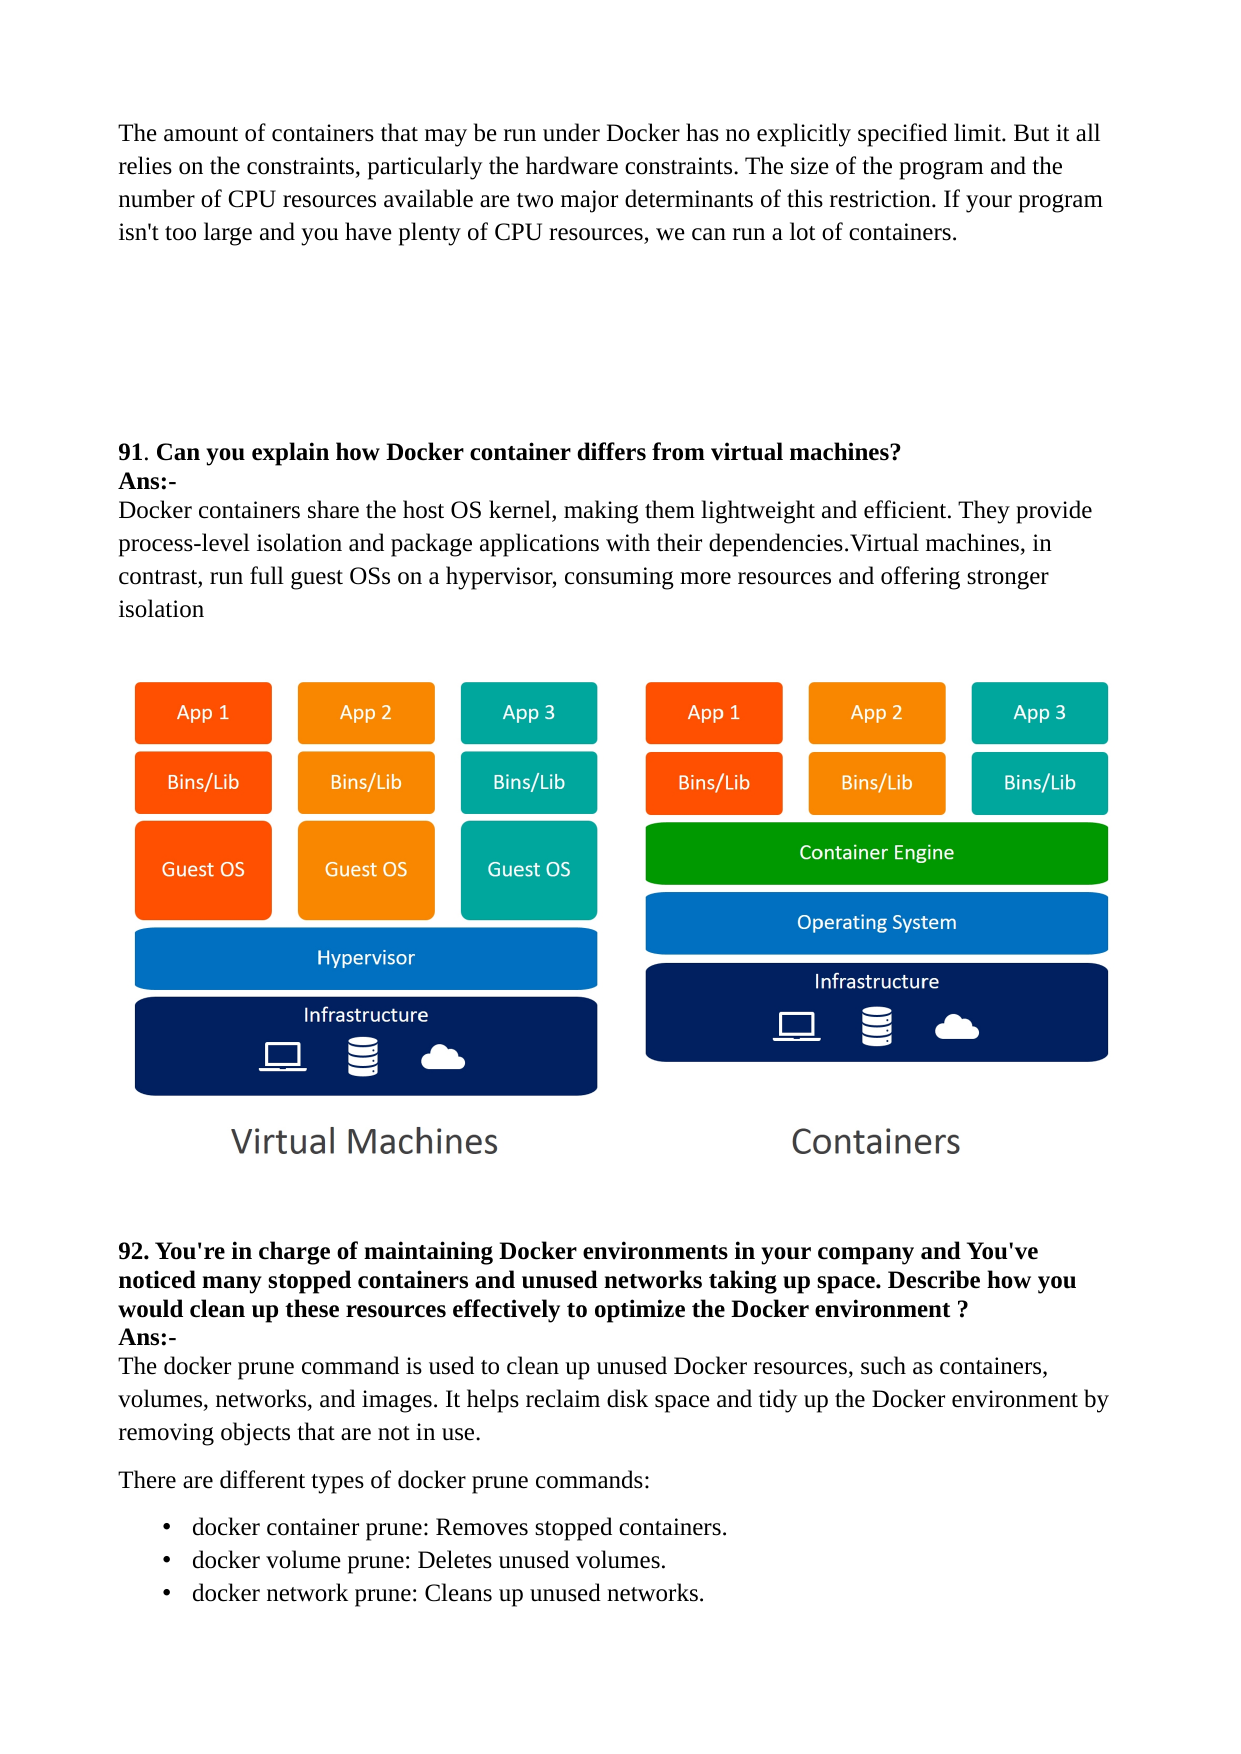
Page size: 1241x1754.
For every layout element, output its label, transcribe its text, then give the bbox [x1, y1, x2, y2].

text Ans:- [118, 466, 1122, 495]
text 91. Can you explain how Docker container differs from virtual machines? [118, 437, 1122, 466]
list docker volume prune: Deletes unused volumes. [162, 1545, 1122, 1574]
list docker container prune: Removes stopped containers. [162, 1512, 1122, 1541]
text There are different types of docker prune commands: [118, 1465, 1122, 1493]
text Docker containers share the host OS kernel, making them lightweight and efficient. They provide process-level isolation and package applications with their dependencies.Virtual machines, in contrast, run full guest OSs on a hypervisor, consuming more resources and offering stronger isolation [118, 495, 1122, 623]
text Ans:- [118, 1322, 1122, 1351]
list docker network prune: Cleans up unused networks. [162, 1578, 1122, 1607]
text 92. You're in charge of maintaining Docker environments in your company and You've noticed many stopped containers and unused networks taking up space. Describe how you would clean up these resources effectively to optimize the Docker environment ? [118, 1236, 1122, 1322]
picture [118, 670, 1123, 1179]
text The docker prune command is used to clean up unused Docker resources, such as containers, volumes, networks, and images. It helps reclaim disk space and tidy up the Docker environment by removing objects that are not in use. [118, 1351, 1122, 1446]
text The amount of containers that may be run under Docker has no explicitly specified limit. But it all relies on the constraints, particularly the hardware constraints. The size of the program and the number of CPU resources available are two major determinants of this restriction. If your program isn't too large and you have plenty of CPU resources, we can run a lot of containers. [118, 118, 1122, 246]
